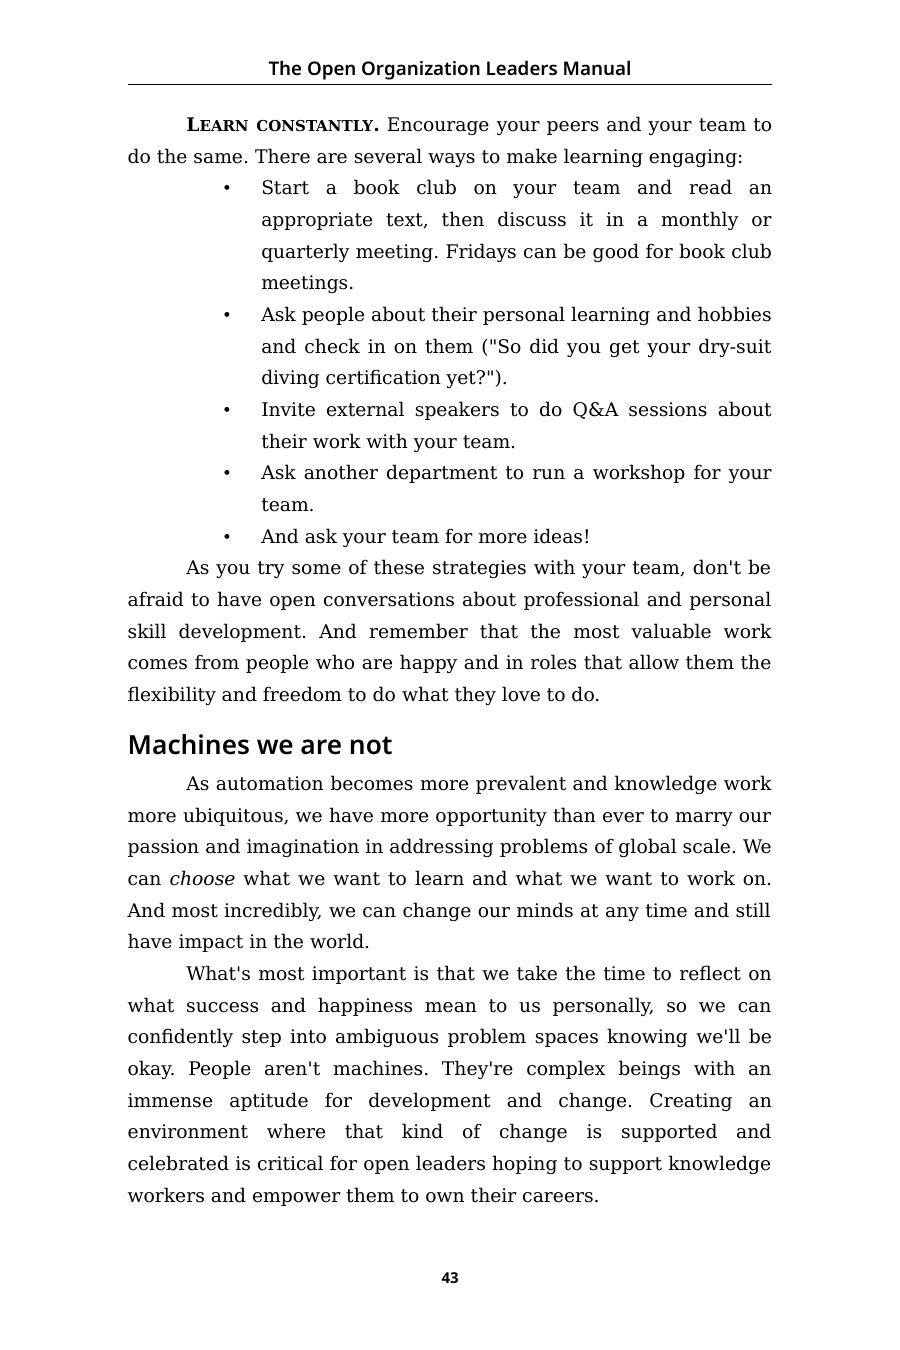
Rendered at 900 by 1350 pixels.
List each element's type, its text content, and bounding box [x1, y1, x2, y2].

text As you try some of these strategies with your team, don't be afraid to have open conversations about professional and personal skill development. And remember that the most valuable work comes from people who are happy and in roles that allow them the flexibility and freedom to do what they love to do. [127, 557, 772, 706]
list Invite external speakers to do Q&A sessions about their work with your team. [223, 399, 772, 453]
text As automation becomes more prevalent and knowledge work more ubiquitous, we have more opportunity than ever to marry our passion and imagination in addressing problems of global scale. We can choose what we want to learn and what we want to work on. And most incredibly, we can change our minds at any time and still have impact in the world. [127, 773, 772, 953]
text What's most important is that we take the time to reflect on what success and happiness mean to us personally, so we can confidently step into ambiguous problem spaces knowing we'll be okay. People aren't machines. They're complex beings with an immense aptitude for development and change. Creating an environment where that kind of change is supported and celebrated is critical for open leaders hoping to support knowledge workers and empower them to own their careers. [127, 963, 772, 1207]
list Ask people about their personal learning and hobbies and check in on them ("So did you get your dry-suit diving certification yet?"). [223, 304, 772, 389]
list Start a book club on your team and read an appropriate text, then discuss it in a monthly or quarterly meeting. Fridays can be good for book club meetings. [223, 177, 772, 294]
list Ask another department to run a workshop for your team. [223, 462, 772, 516]
text Learn constantly. Encourage your peers and your team to do the same. There are several ways to make learning engaging: [127, 114, 772, 168]
list And ask your team for more ideas! [223, 526, 772, 548]
subtitle Machines we are not [127, 731, 772, 761]
